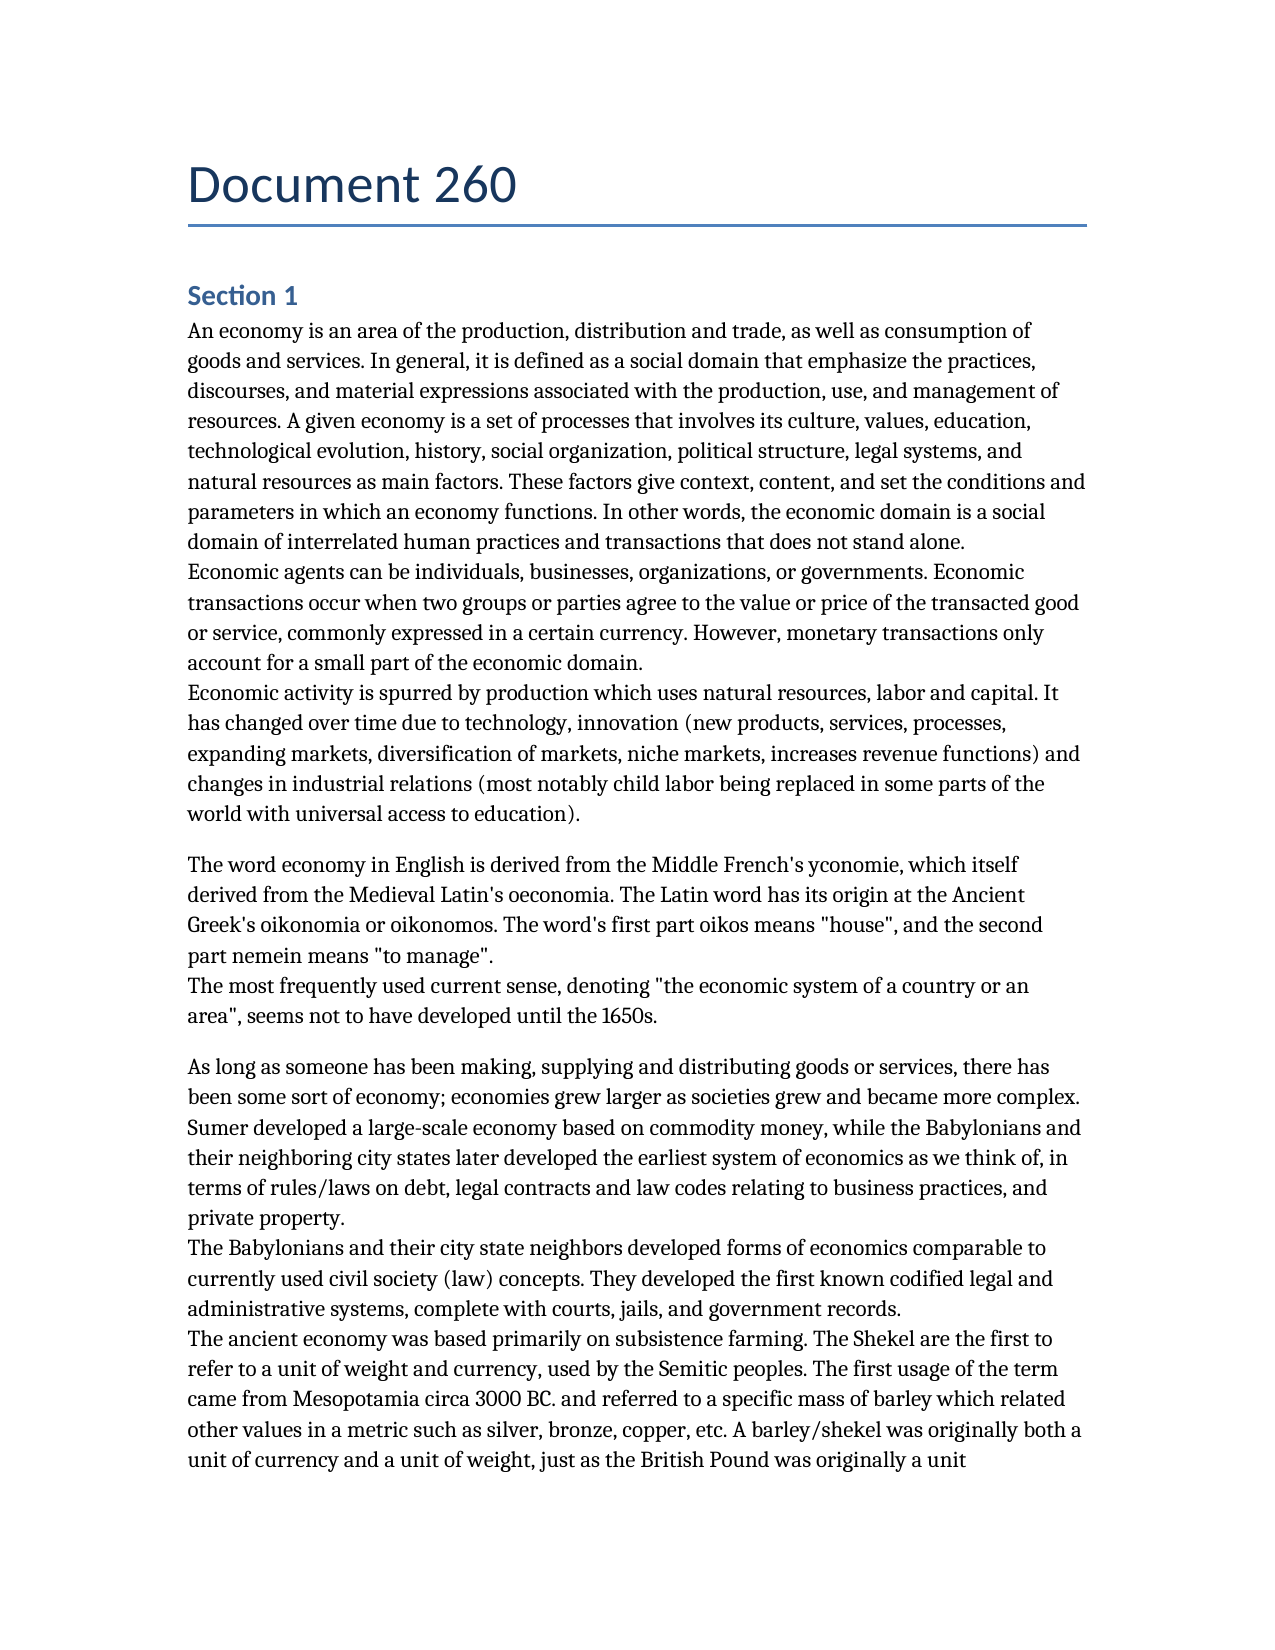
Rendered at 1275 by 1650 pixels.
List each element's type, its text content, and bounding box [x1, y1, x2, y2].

subtitle Section 1 [187, 277, 1087, 312]
text As long as someone has been making, supplying and distributing goods or services, there has been some sort of economy; economies grew larger as societies grew and became more complex. Sumer developed a large-scale economy based on commodity money, while the Babylonians and their neighboring city states later developed the earliest system of economics as we think of, in terms of rules/laws on debt, legal contracts and law codes relating to business practices, and private property. The Babylonians and their city state neighbors developed forms of economics comparable to currently used civil society (law) concepts. They developed the first known codified legal and administrative systems, complete with courts, jails, and government records. The ancient economy was based primarily on subsistence farming. The Shekel are the first to refer to a unit of weight and currency, used by the Semitic peoples. The first usage of the term came from Mesopotamia circa 3000 BC. and referred to a specific mass of barley which related other values in a metric such as silver, bronze, copper, etc. A barley/shekel was originally both a unit of currency and a unit of weight, just as the British Pound was originally a unit [187, 1054, 1087, 1473]
text An economy is an area of the production, distribution and trade, as well as consumption of goods and services. In general, it is defined as a social domain that emphasize the practices, discourses, and material expressions associated with the production, use, and management of resources. A given economy is a set of processes that involves its culture, values, education, technological evolution, history, social organization, political structure, legal systems, and natural resources as main factors. These factors give context, content, and set the conditions and parameters in which an economy functions. In other words, the economic domain is a social domain of interrelated human practices and transactions that does not stand alone. Economic agents can be individuals, businesses, organizations, or governments. Economic transactions occur when two groups or parties agree to the value or price of the transacted good or service, commonly expressed in a certain currency. However, monetary transactions only account for a small part of the economic domain. Economic activity is spurred by production which uses natural resources, labor and capital. It has changed over time due to technology, innovation (new products, services, processes, expanding markets, diversification of markets, niche markets, increases revenue functions) and changes in industrial relations (most notably child labor being replaced in some parts of the world with universal access to education). [187, 317, 1087, 827]
title Document 260 [187, 150, 1087, 227]
text The word economy in English is derived from the Middle French's yconomie, which itself derived from the Medieval Latin's oeconomia. The Latin word has its origin at the Ancient Greek's oikonomia or oikonomos. The word's first part oikos means "house", and the second part nemein means "to manage". The most frequently used current sense, denoting "the economic system of a country or an area", seems not to have developed until the 1650s. [187, 852, 1087, 1029]
